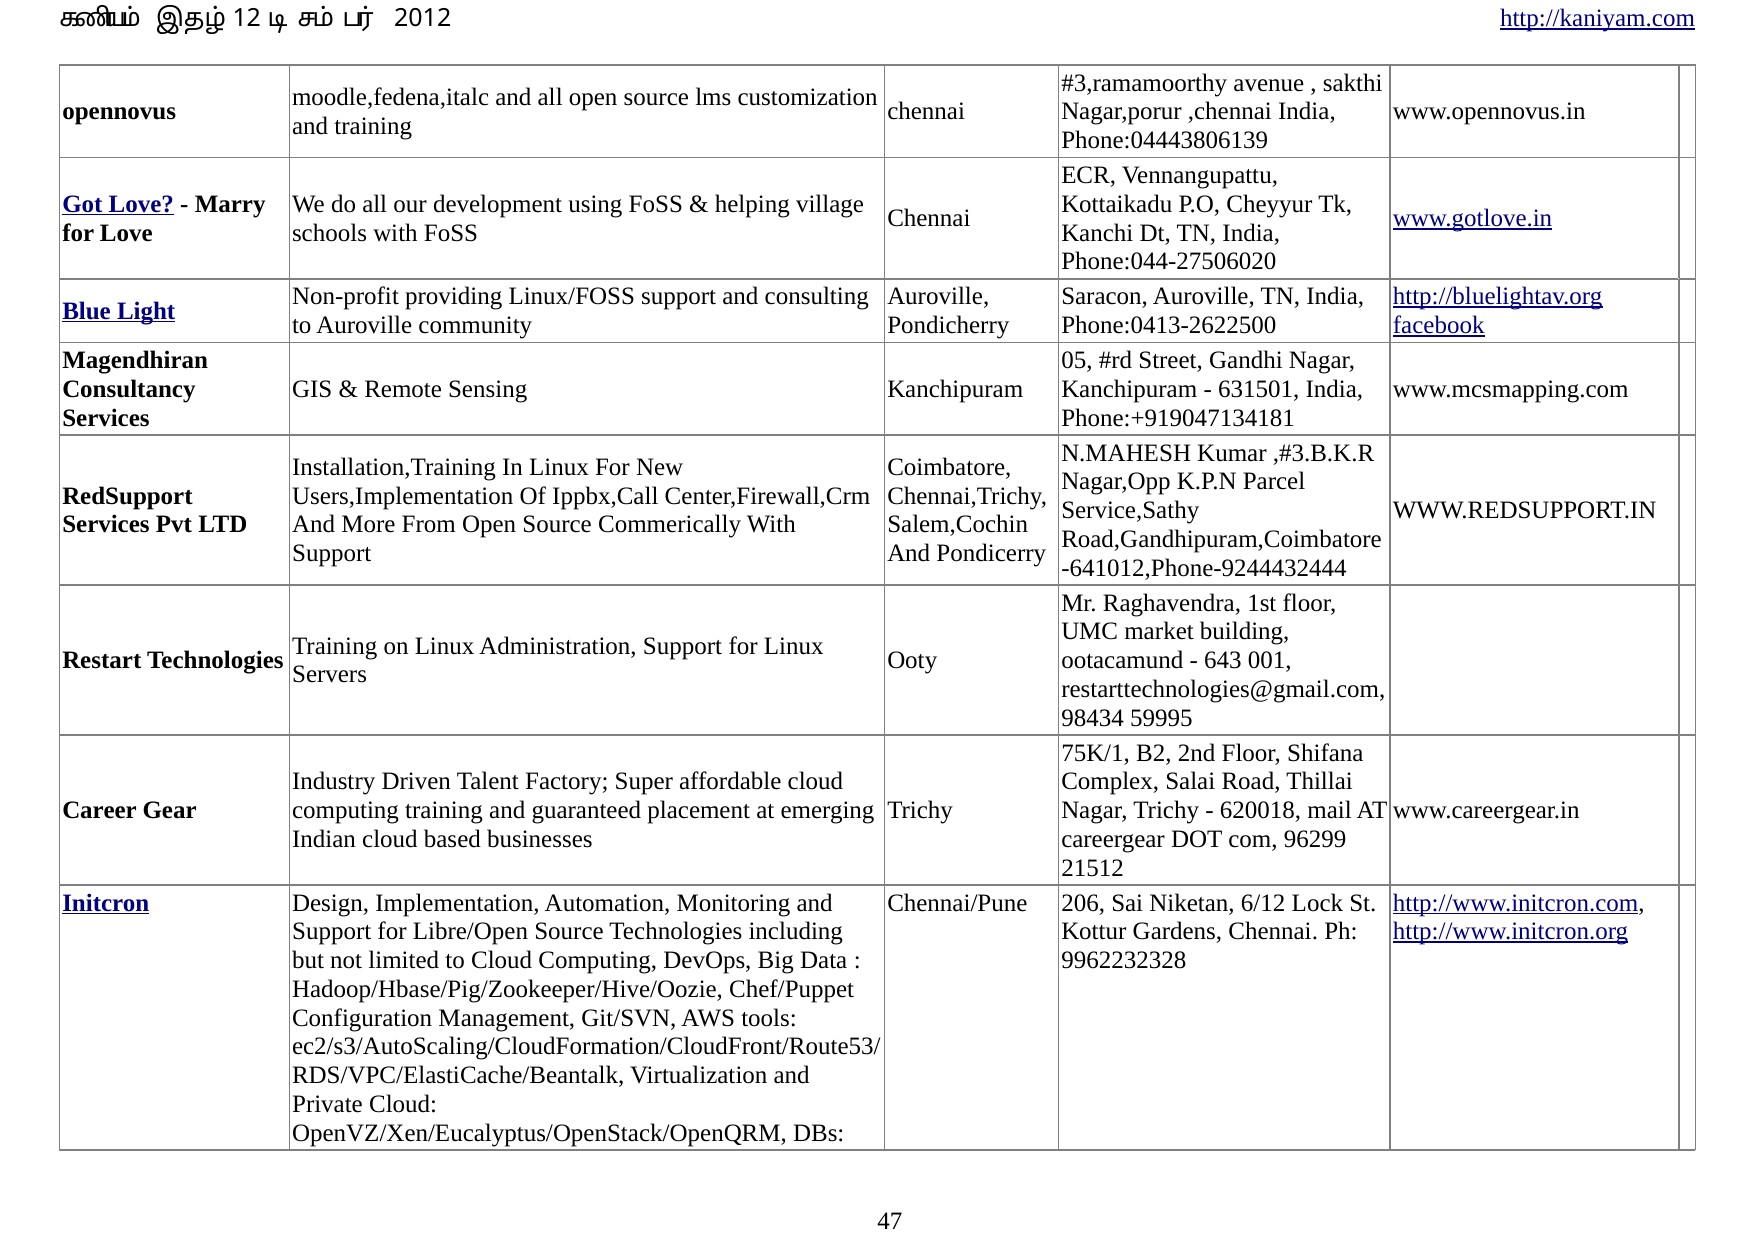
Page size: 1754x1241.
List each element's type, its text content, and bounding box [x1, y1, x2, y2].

table_cell #3,ramamoorthy avenue , sakthi Nagar,porur ,chennai India, Phone:04443806139 [1059, 66, 1389, 157]
table_cell www.gotlove.in [1391, 158, 1678, 278]
table_cell [1680, 586, 1695, 734]
table_cell Installation,Training In Linux For New Users,Implementation Of Ippbx,Call Center,Firewall,Crm And More From Open Source Commerically With Support [290, 436, 884, 584]
table_cell Ooty [885, 586, 1058, 734]
table_cell www.opennovus.in [1391, 66, 1678, 157]
table_cell opennovus [60, 66, 289, 157]
table_cell [1680, 280, 1695, 342]
table_cell Saracon, Auroville, TN, India, Phone:0413-2622500 [1059, 280, 1389, 342]
table_cell Got Love? - Marry for Love [60, 158, 289, 278]
table_cell We do all our development using FoSS & helping village schools with FoSS [290, 158, 884, 278]
table_cell Auroville, Pondicherry [885, 280, 1058, 342]
table_cell [1680, 736, 1695, 884]
table_cell 05, #rd Street, Gandhi Nagar, Kanchipuram - 631501, India, Phone:+919047134181 [1059, 343, 1389, 434]
table_cell [1680, 158, 1695, 278]
table_cell www.mcsmapping.com [1391, 343, 1678, 434]
table_cell 75K/1, B2, 2nd Floor, Shifana Complex, Salai Road, Thillai Nagar, Trichy - 620018, mail AT careergear DOT com, 96299 21512 [1059, 736, 1389, 884]
table_cell Chennai [885, 158, 1058, 278]
table_cell WWW.REDSUPPORT.IN [1391, 436, 1678, 584]
table_cell Blue Light [60, 280, 289, 342]
table_cell www.careergear.in [1391, 736, 1678, 884]
table_cell Design, Implementation, Automation, Monitoring and Support for Libre/Open Source Technologies including but not limited to Cloud Computing, DevOps, Big Data : Hadoop/Hbase/Pig/Zookeeper/Hive/Oozie, Chef/Puppet Configuration Management, Git/SVN, AWS tools: ec2/s3/AutoScaling/CloudFormation/CloudFront/Route53/RDS/VPC/ElastiCache/Beantalk, Virtualization and Private Cloud: OpenVZ/Xen/Eucalyptus/OpenStack/OpenQRM, DBs: [290, 886, 884, 1149]
table_cell RedSupport Services Pvt LTD [60, 436, 289, 584]
table_cell [1680, 343, 1695, 434]
table_cell http://www.initcron.com, http://www.initcron.org [1391, 886, 1678, 1149]
table_cell GIS & Remote Sensing [290, 343, 884, 434]
table_cell Chennai/Pune [885, 886, 1058, 1149]
table_cell Industry Driven Talent Factory; Super affordable cloud computing training and guaranteed placement at emerging Indian cloud based businesses [290, 736, 884, 884]
table_cell Training on Linux Administration, Support for Linux Servers [290, 586, 884, 734]
table_cell N.MAHESH Kumar ,#3.B.K.R Nagar,Opp K.P.N Parcel Service,Sathy Road,Gandhipuram,Coimbatore-641012,Phone-9244432444 [1059, 436, 1389, 584]
table_cell Restart Technologies [60, 586, 289, 734]
table_cell Coimbatore, Chennai,Trichy,Salem,Cochin And Pondicerry [885, 436, 1058, 584]
table_cell moodle,fedena,italc and all open source lms customization and training [290, 66, 884, 157]
table_cell [1680, 436, 1695, 584]
table_cell Trichy [885, 736, 1058, 884]
table_cell Career Gear [60, 736, 289, 884]
table_cell Magendhiran Consultancy Services [60, 343, 289, 434]
table_cell ECR, Vennangupattu, Kottaikadu P.O, Cheyyur Tk, Kanchi Dt, TN, India, Phone:044-27506020 [1059, 158, 1389, 278]
table_cell Mr. Raghavendra, 1st floor, UMC market building, ootacamund - 643 001, restarttechnologies@gmail.com, 98434 59995 [1059, 586, 1389, 734]
table_cell chennai [885, 66, 1058, 157]
table_cell http://bluelightav.org facebook [1391, 280, 1678, 342]
table_cell [1680, 886, 1695, 1149]
table_cell 206, Sai Niketan, 6/12 Lock St. Kottur Gardens, Chennai. Ph: 9962232328 [1059, 886, 1389, 1149]
table_cell Kanchipuram [885, 343, 1058, 434]
table_cell [1680, 66, 1695, 157]
table_cell Initcron [60, 886, 289, 1149]
table_cell Non-profit providing Linux/FOSS support and consulting to Auroville community [290, 280, 884, 342]
table_cell [1391, 586, 1678, 734]
